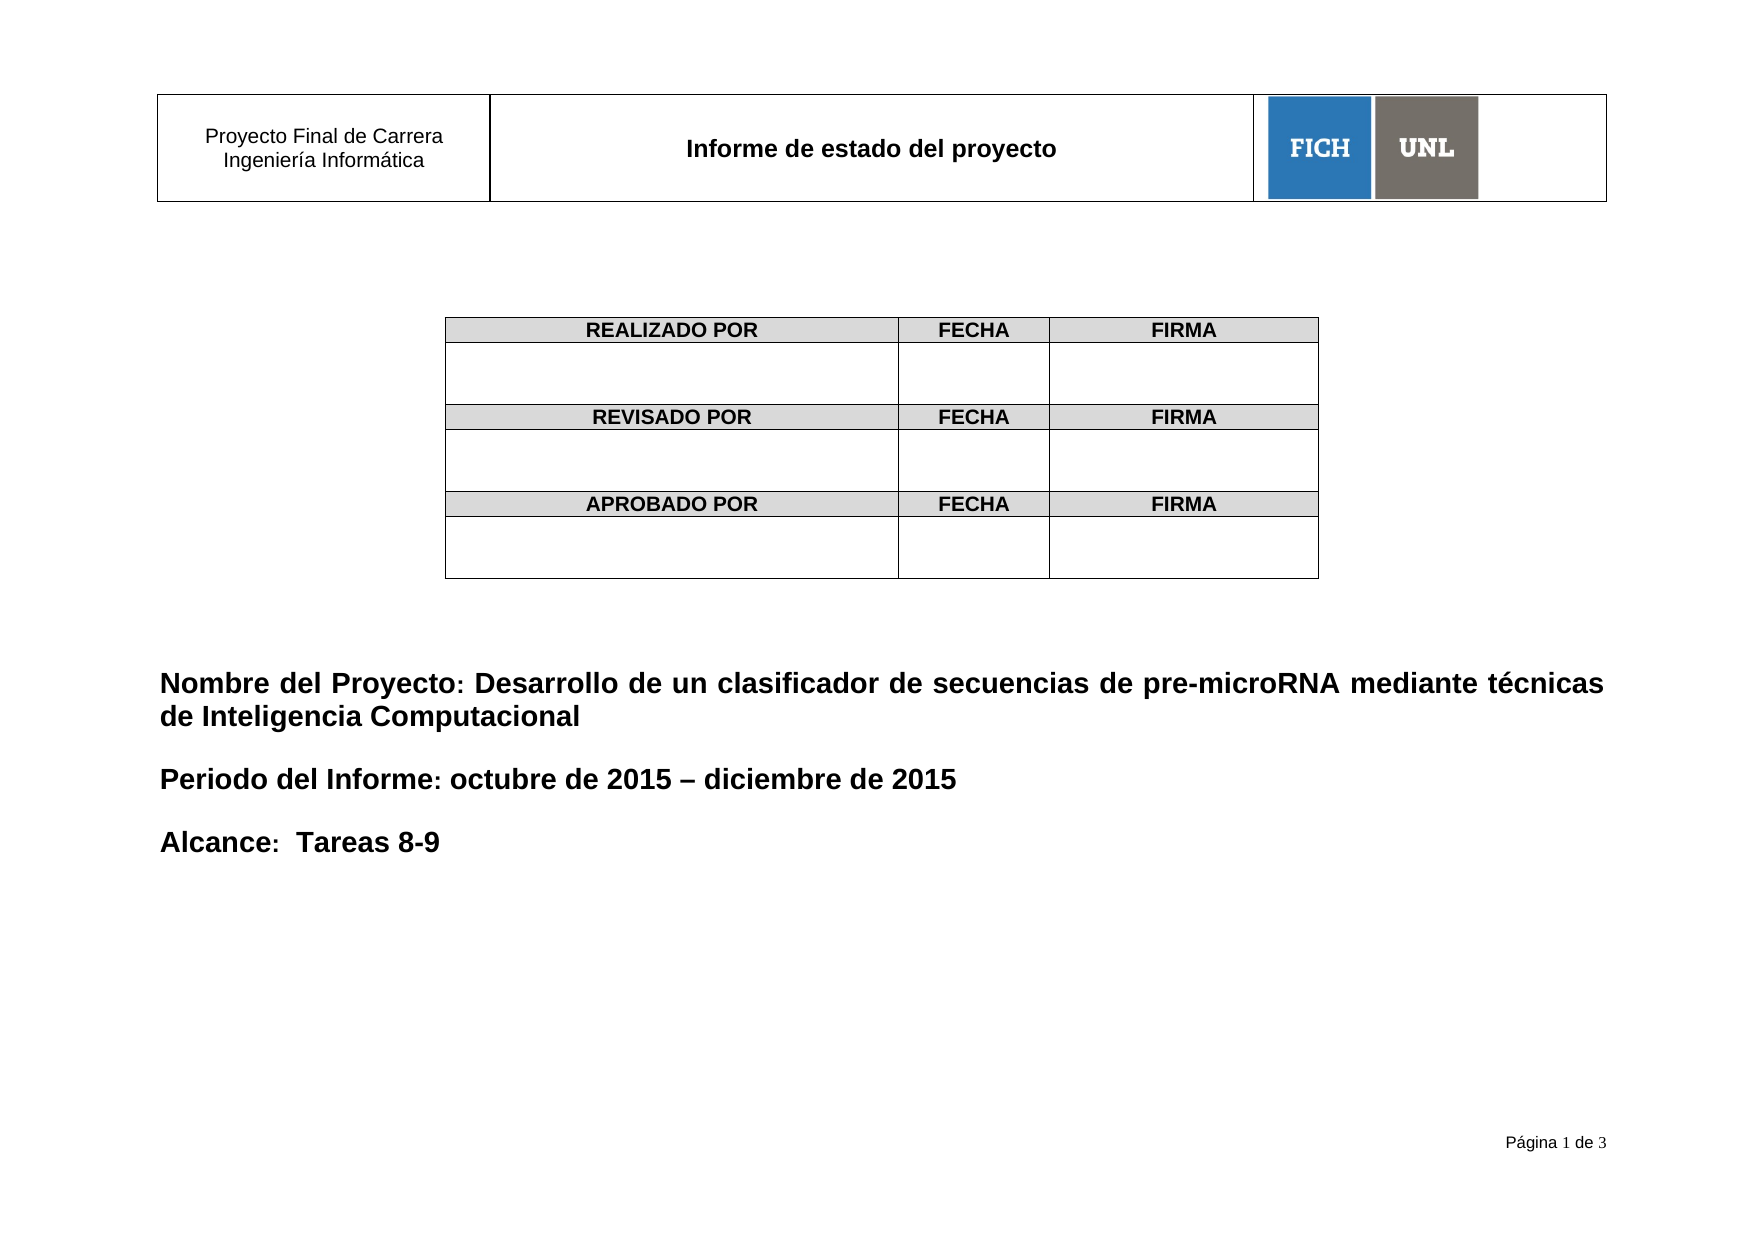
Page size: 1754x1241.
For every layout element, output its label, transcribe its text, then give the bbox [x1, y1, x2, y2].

table_cell [899, 430, 1049, 491]
table_cell [899, 517, 1049, 578]
text Nombre del Proyecto: Desarrollo de un clasificador de secuencias de pre-microRNA mediante técnicas de Inteligencia Computacional [159, 666, 1606, 733]
text Alcance: Tareas 8-9 [159, 825, 1606, 858]
table_cell FIRMA [1050, 405, 1318, 429]
table_cell [446, 430, 898, 491]
table_cell [446, 517, 898, 578]
text Periodo del Informe: octubre de 2015 – diciembre de 2015 [159, 762, 1606, 796]
table_cell [1050, 517, 1318, 578]
table_cell REVISADO POR [446, 405, 898, 429]
table_cell APROBADO POR [446, 492, 898, 516]
table_cell FECHA [899, 492, 1049, 516]
table_cell [1050, 343, 1318, 404]
table_header FIRMA [1050, 318, 1318, 342]
table_cell FIRMA [1050, 492, 1318, 516]
picture [1265, 95, 1481, 201]
table_header REALIZADO POR [446, 318, 898, 342]
table_cell [446, 343, 898, 404]
table_cell [1050, 430, 1318, 491]
table_cell [899, 343, 1049, 404]
table_header FECHA [899, 318, 1049, 342]
table_cell FECHA [899, 405, 1049, 429]
